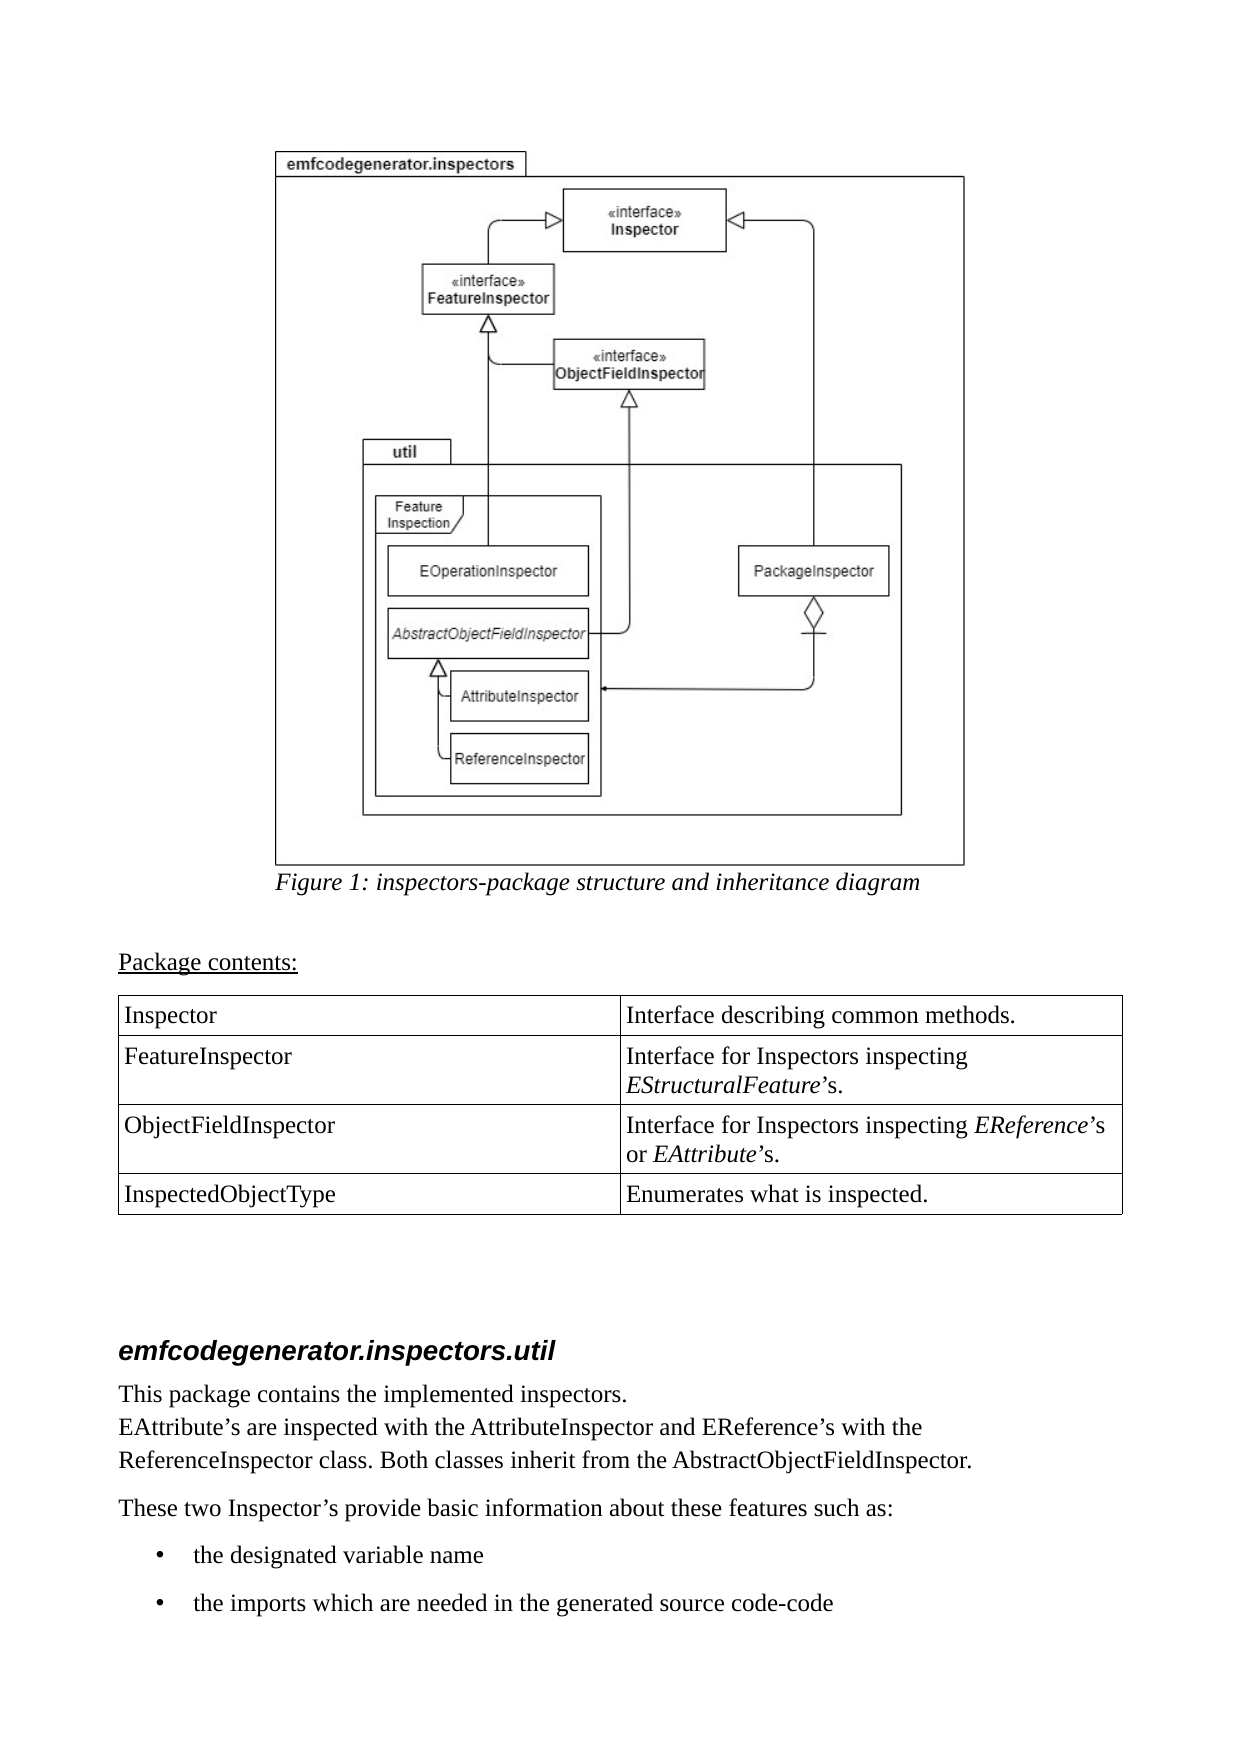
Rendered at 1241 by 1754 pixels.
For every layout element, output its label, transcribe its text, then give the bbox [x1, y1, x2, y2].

text Figure 1: inspectors-package structure and inheritance diagram [275, 867, 965, 895]
table_header Interface describing common methods. [621, 996, 1122, 1035]
text Package contents: [118, 947, 1122, 976]
table_cell Enumerates what is inspected. [621, 1174, 1122, 1213]
list the imports which are needed in the generated source code-code [156, 1588, 1122, 1617]
text This package contains the implemented inspectors. EAttribute’s are inspected with the AttributeInspector and EReference’s with the ReferenceInspector class. Both classes inherit from the AbstractObjectFieldInspector. [118, 1379, 1122, 1474]
table_cell FeatureInspector [119, 1036, 620, 1104]
table_cell ObjectFieldInspector [119, 1105, 620, 1173]
subtitle emfcodegenerator.inspectors.util [118, 1334, 1122, 1366]
table_cell InspectedObjectType [119, 1174, 620, 1213]
table_cell Interface for Inspectors inspecting EReference’s or EAttribute’s. [621, 1105, 1122, 1173]
list the designated variable name [156, 1540, 1122, 1569]
table_cell Interface for Inspectors inspecting EStructuralFeature’s. [621, 1036, 1122, 1104]
table_header Inspector [119, 996, 620, 1035]
text These two Inspector’s provide basic information about these features such as: [118, 1493, 1122, 1521]
picture [275, 151, 966, 867]
